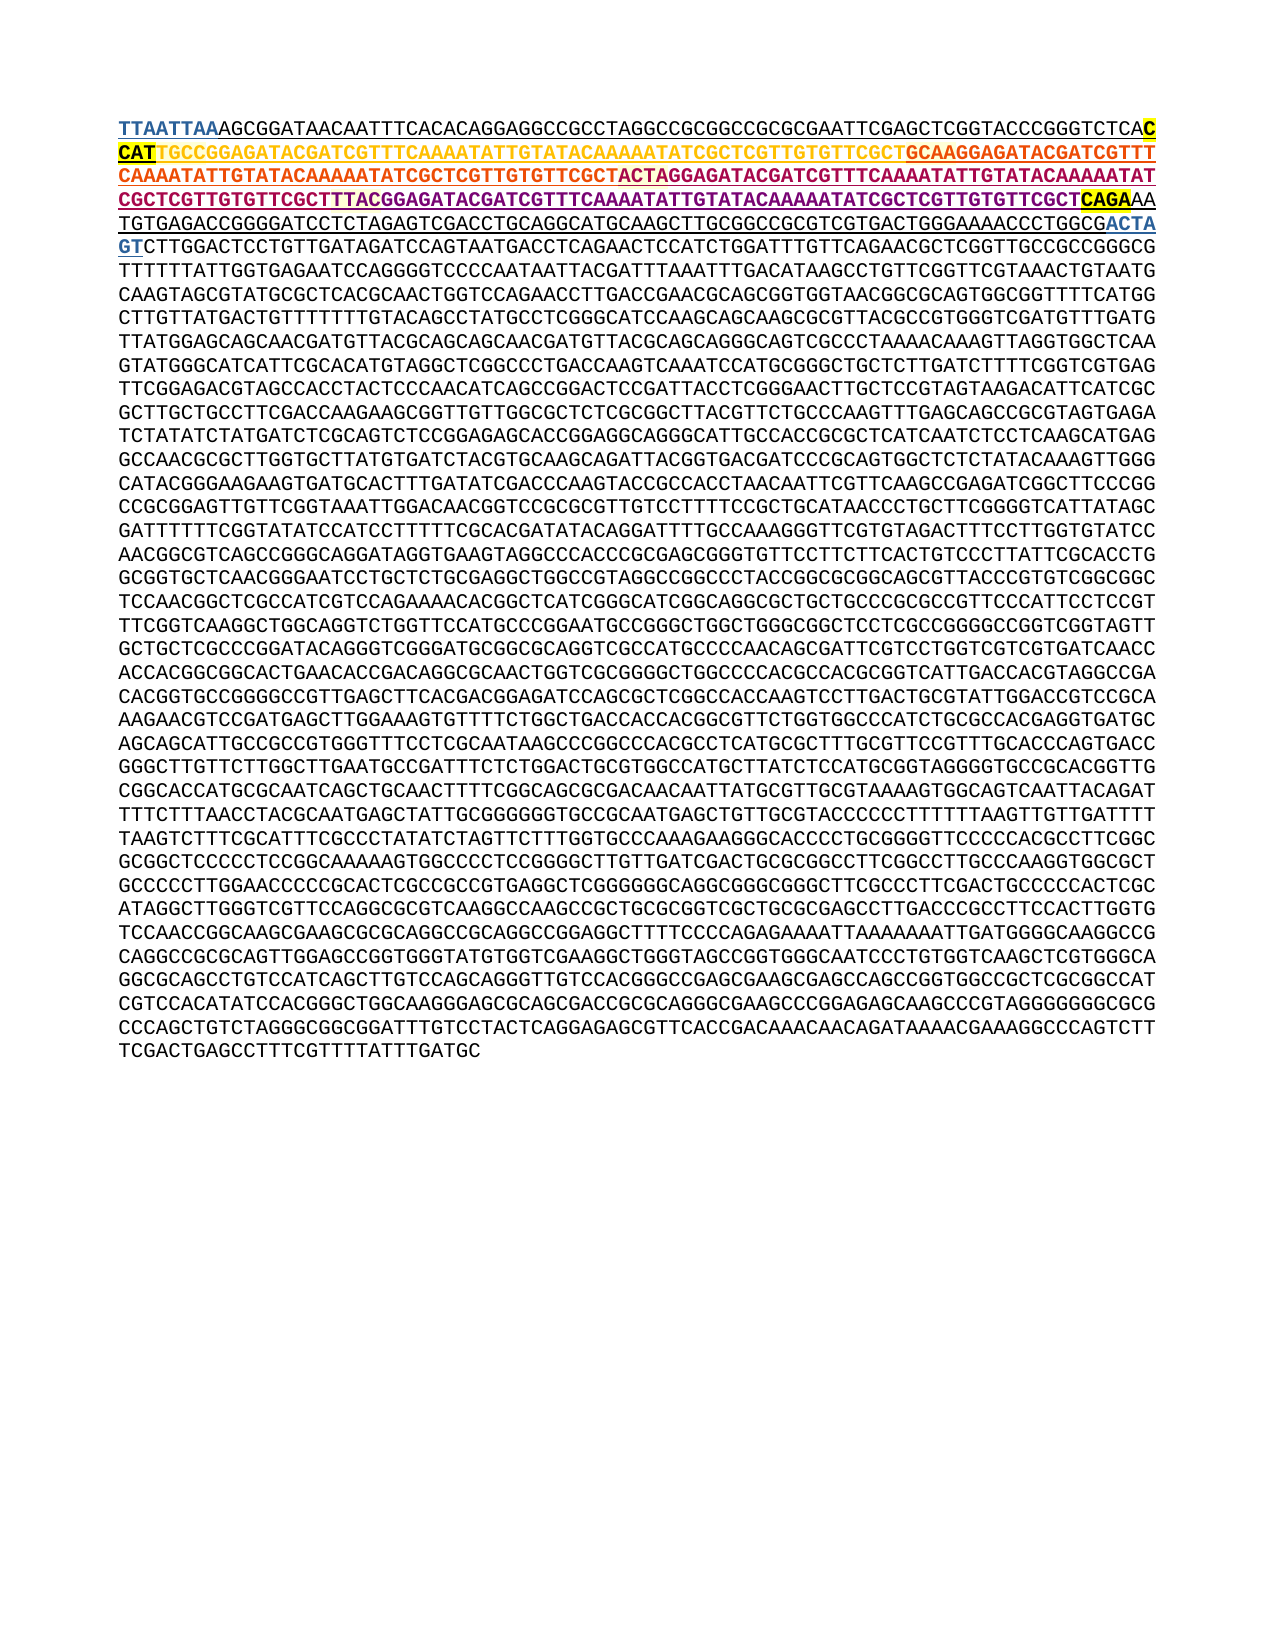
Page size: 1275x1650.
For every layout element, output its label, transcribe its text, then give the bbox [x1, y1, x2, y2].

text TTAATTAAAGCGGATAACAATTTCACACAGGAGGCCGCCTAGGCCGCGGCCGCGCGAATTCGAGCTCGGTACCCGGGTCTCACCATTGCCGGAGATACGATCGTTTCAAAATATTGTATACAAAAATATCGCTCGTTGTGTTCGCTGCAAGGAGATACGATCGTTTCAAAATATTGTATACAAAAATATCGCTCGTTGTGTTCGCTACTAGGAGATACGATCGTTTCAAAATATTGTATACAAAAATATCGCTCGTTGTGTTCGCTTTACGGAGATACGATCGTTTCAAAATATTGTATACAAAAATATCGCTCGTTGTGTTCGCTCAGAAATGTGAGACCGGGGATCCTCTAGAGTCGACCTGCAGGCATGCAAGCTTGCGGCCGCGTCGTGACTGGGAAAACCCTGGCGACTAGTCTTGGACTCCTGTTGATAGATCCAGTAATGACCTCAGAACTCCATCTGGATTTGTTCAGAACGCTCGGTTGCCGCCGGGCGTTTTTTATTGGTGAGAATCCAGGGGTCCCCAATAATTACGATTTAAATTTGACATAAGCCTGTTCGGTTCGTAAACTGTAATGCAAGTAGCGTATGCGCTCACGCAACTGGTCCAGAACCTTGACCGAACGCAGCGGTGGTAACGGCGCAGTGGCGGTTTTCATGGCTTGTTATGACTGTTTTTTTGTACAGCCTATGCCTCGGGCATCCAAGCAGCAAGCGCGTTACGCCGTGGGTCGATGTTTGATGTTATGGAGCAGCAACGATGTTACGCAGCAGCAACGATGTTACGCAGCAGGGCAGTCGCCCTAAAACAAAGTTAGGTGGCTCAAGTATGGGCATCATTCGCACATGTAGGCTCGGCCCTGACCAAGTCAAATCCATGCGGGCTGCTCTTGATCTTTTCGGTCGTGAGTTCGGAGACGTAGCCACCTACTCCCAACATCAGCCGGACTCCGATTACCTCGGGAACTTGCTCCGTAGTAAGACATTCATCGCGCTTGCTGCCTTCGACCAAGAAGCGGTTGTTGGCGCTCTCGCGGCTTACGTTCTGCCCAAGTTTGAGCAGCCGCGTAGTGAGATCTATATCTATGATCTCGCAGTCTCCGGAGAGCACCGGAGGCAGGGCATTGCCACCGCGCTCATCAATCTCCTCAAGCATGAGGCCAACGCGCTTGGTGCTTATGTGATCTACGTGCAAGCAGATTACGGTGACGATCCCGCAGTGGCTCTCTATACAAAGTTGGGCATACGGGAAGAAGTGATGCACTTTGATATCGACCCAAGTACCGCCACCTAACAATTCGTTCAAGCCGAGATCGGCTTCCCGGCCGCGGAGTTGTTCGGTAAATTGGACAACGGTCCGCGCGTTGTCCTTTTCCGCTGCATAACCCTGCTTCGGGGTCATTATAGCGATTTTTTCGGTATATCCATCCTTTTTCGCACGATATACAGGATTTTGCCAAAGGGTTCGTGTAGACTTTCCTTGGTGTATCCAACGGCGTCAGCCGGGCAGGATAGGTGAAGTAGGCCCACCCGCGAGCGGGTGTTCCTTCTTCACTGTCCCTTATTCGCACCTGGCGGTGCTCAACGGGAATCCTGCTCTGCGAGGCTGGCCGTAGGCCGGCCCTACCGGCGCGGCAGCGTTACCCGTGTCGGCGGCTCCAACGGCTCGCCATCGTCCAGAAAACACGGCTCATCGGGCATCGGCAGGCGCTGCTGCCCGCGCCGTTCCCATTCCTCCGTTTCGGTCAAGGCTGGCAGGTCTGGTTCCATGCCCGGAATGCCGGGCTGGCTGGGCGGCTCCTCGCCGGGGCCGGTCGGTAGTTGCTGCTCGCCCGGATACAGGGTCGGGATGCGGCGCAGGTCGCCATGCCCCAACAGCGATTCGTCCTGGTCGTCGTGATCAACCACCACGGCGGCACTGAACACCGACAGGCGCAACTGGTCGCGGGGCTGGCCCCACGCCACGCGGTCATTGACCACGTAGGCCGACACGGTGCCGGGGCCGTTGAGCTTCACGACGGAGATCCAGCGCTCGGCCACCAAGTCCTTGACTGCGTATTGGACCGTCCGCAAAGAACGTCCGATGAGCTTGGAAAGTGTTTTCTGGCTGACCACCACGGCGTTCTGGTGGCCCATCTGCGCCACGAGGTGATGCAGCAGCATTGCCGCCGTGGGTTTCCTCGCAATAAGCCCGGCCCACGCCTCATGCGCTTTGCGTTCCGTTTGCACCCAGTGACCGGGCTTGTTCTTGGCTTGAATGCCGATTTCTCTGGACTGCGTGGCCATGCTTATCTCCATGCGGTAGGGGTGCCGCACGGTTGCGGCACCATGCGCAATCAGCTGCAACTTTTCGGCAGCGCGACAACAATTATGCGTTGCGTAAAAGTGGCAGTCAATTACAGATTTTCTTTAACCTACGCAATGAGCTATTGCGGGGGGTGCCGCAATGAGCTGTTGCGTACCCCCCTTTTTTAAGTTGTTGATTTTTAAGTCTTTCGCATTTCGCCCTATATCTAGTTCTTTGGTGCCCAAAGAAGGGCACCCCTGCGGGGTTCCCCCACGCCTTCGGCGCGGCTCCCCCTCCGGCAAAAAGTGGCCCCTCCGGGGCTTGTTGATCGACTGCGCGGCCTTCGGCCTTGCCCAAGGTGGCGCTGCCCCCTTGGAACCCCCGCACTCGCCGCCGTGAGGCTCGGGGGGCAGGCGGGCGGGCTTCGCCCTTCGACTGCCCCCACTCGCATAGGCTTGGGTCGTTCCAGGCGCGTCAAGGCCAAGCCGCTGCGCGGTCGCTGCGCGAGCCTTGACCCGCCTTCCACTTGGTGTCCAACCGGCAAGCGAAGCGCGCAGGCCGCAGGCCGGAGGCTTTTCCCCAGAGAAAATTAAAAAAATTGATGGGGCAAGGCCGCAGGCCGCGCAGTTGGAGCCGGTGGGTATGTGGTCGAAGGCTGGGTAGCCGGTGGGCAATCCCTGTGGTCAAGCTCGTGGGCAGGCGCAGCCTGTCCATCAGCTTGTCCAGCAGGGTTGTCCACGGGCCGAGCGAAGCGAGCCAGCCGGTGGCCGCTCGCGGCCATCGTCCACATATCCACGGGCTGGCAAGGGAGCGCAGCGACCGCGCAGGGCGAAGCCCGGAGAGCAAGCCCGTAGGGGGGGCGCGCCCAGCTGTCTAGGGCGGCGGATTTGTCCTACTCAGGAGAGCGTTCACCGACAAACAACAGATAAAACGAAAGGCCCAGTCTTTCGACTGAGCCTTTCGTTTTATTTGATGC [118, 118, 1157, 1064]
